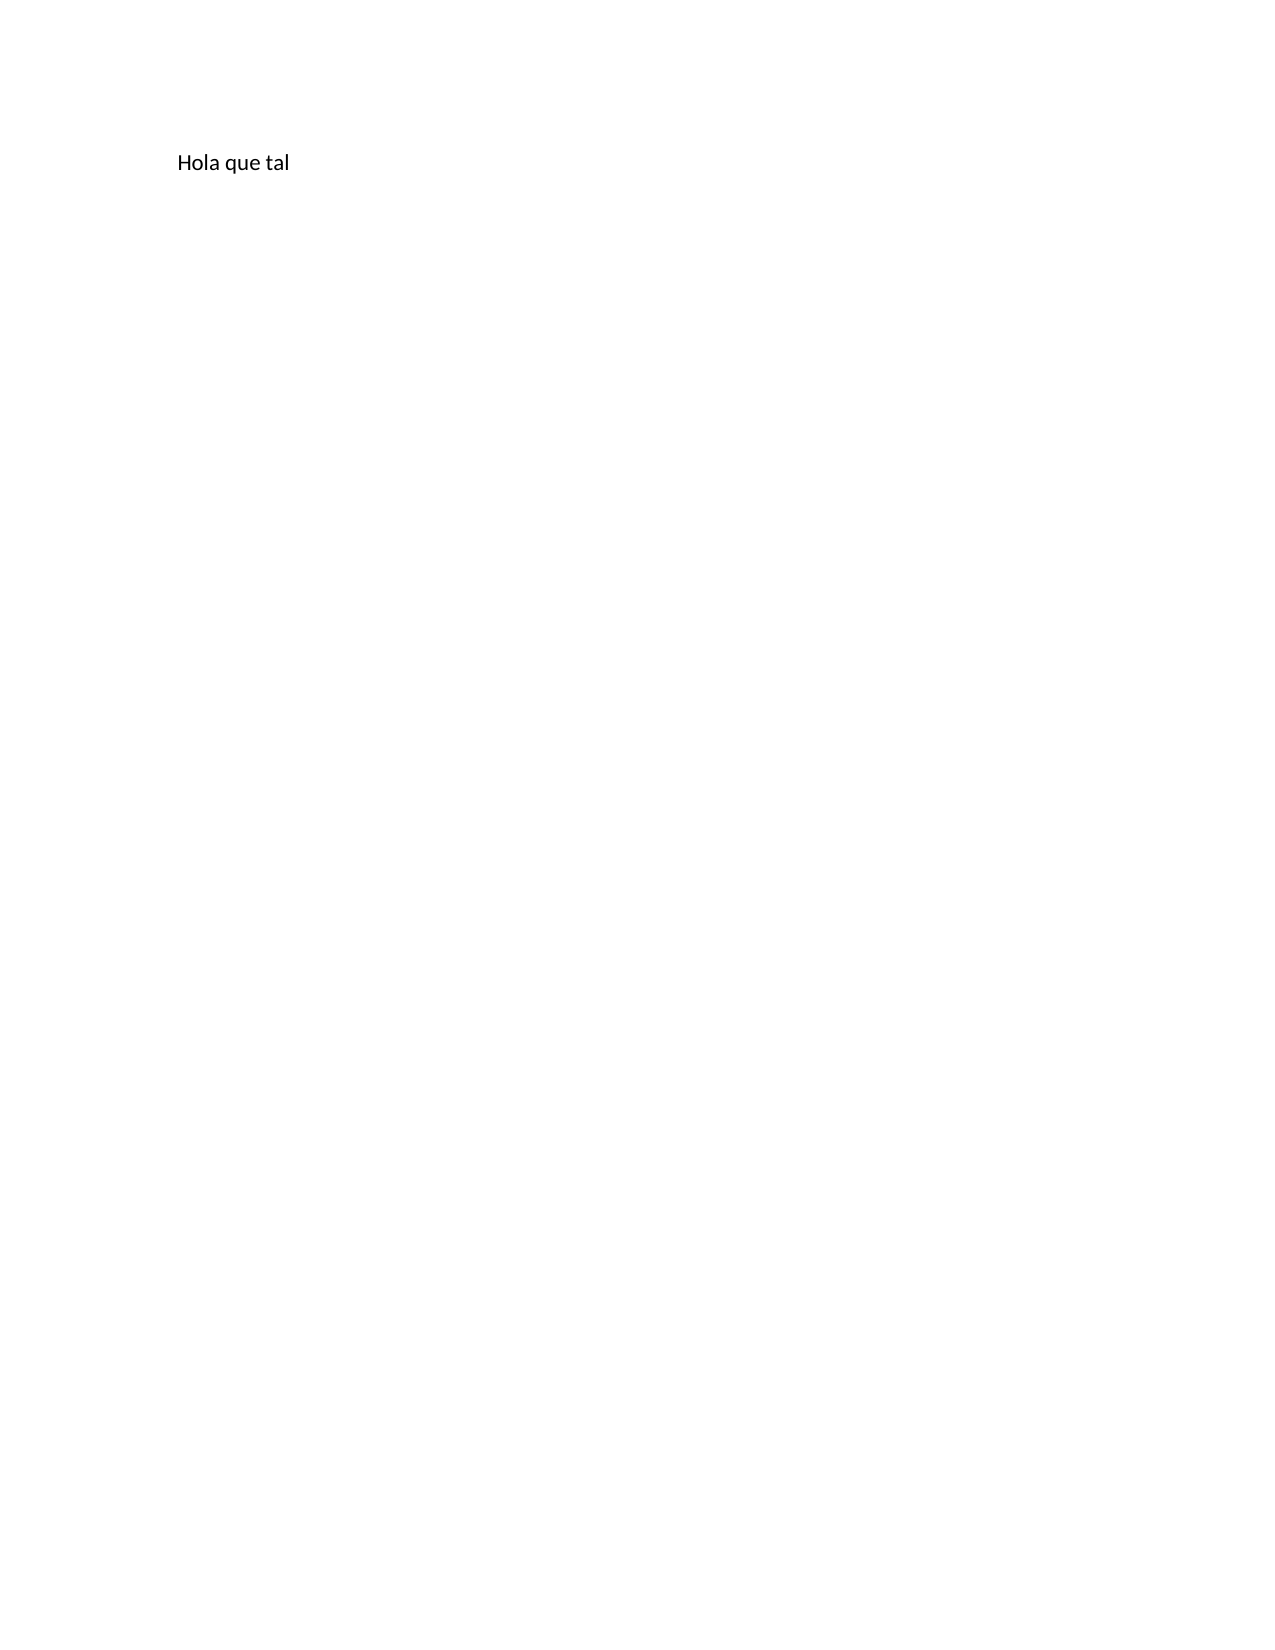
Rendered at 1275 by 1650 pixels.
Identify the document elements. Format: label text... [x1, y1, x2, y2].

text Hola que tal [177, 148, 1098, 176]
